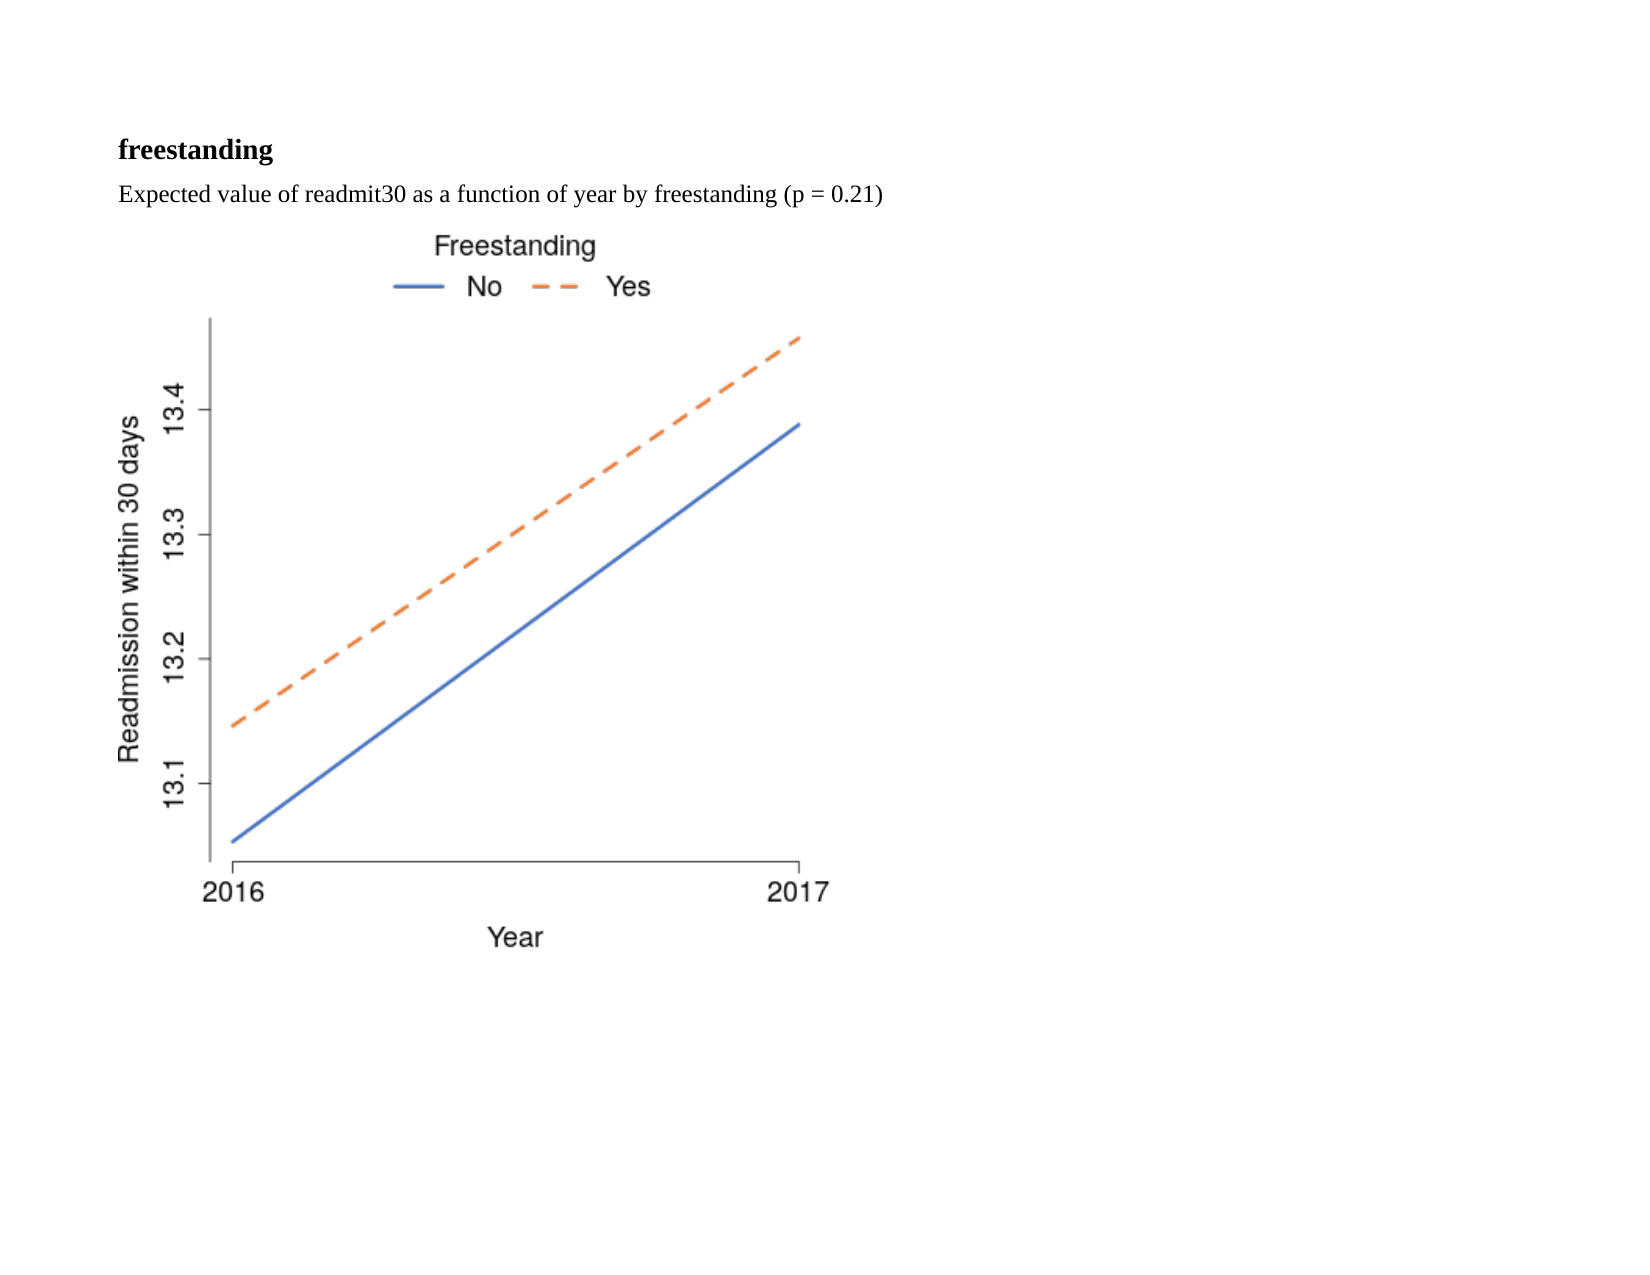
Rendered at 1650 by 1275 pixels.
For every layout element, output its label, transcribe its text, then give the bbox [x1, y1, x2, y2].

picture [118, 226, 869, 977]
subtitle freestanding [118, 133, 1532, 166]
text Expected value of readmit30 as a function of year by freestanding (p = 0.21) [118, 179, 1532, 207]
